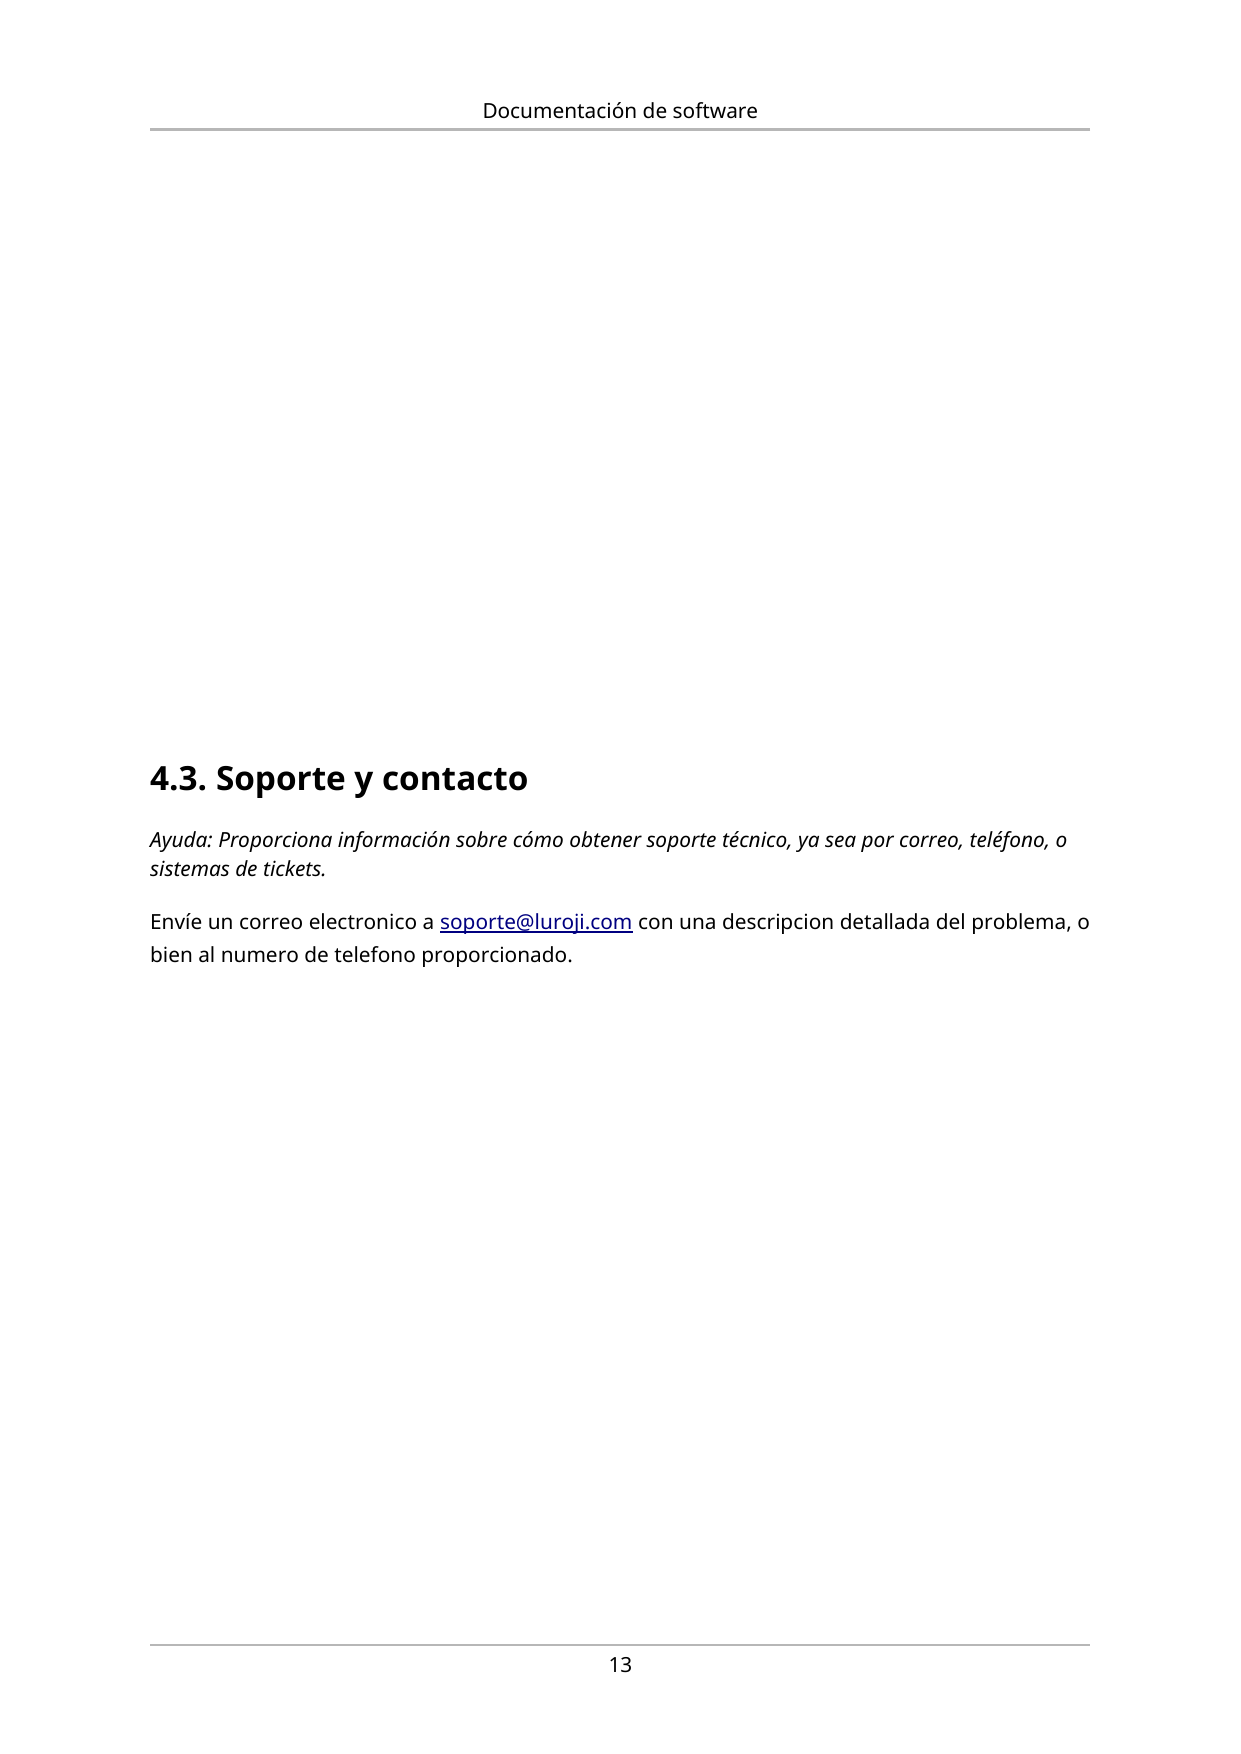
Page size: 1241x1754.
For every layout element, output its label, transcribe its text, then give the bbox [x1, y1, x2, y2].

text Envíe un correo electronico a soporte@luroji.com con una descripcion detallada del problema, o bien al numero de telefono proporcionado. [150, 907, 1090, 968]
text Ayuda: Proporciona información sobre cómo obtener soporte técnico, ya sea por correo, teléfono, o sistemas de tickets. [150, 825, 1090, 882]
subtitle 4.3. Soporte y contacto [150, 755, 1090, 800]
